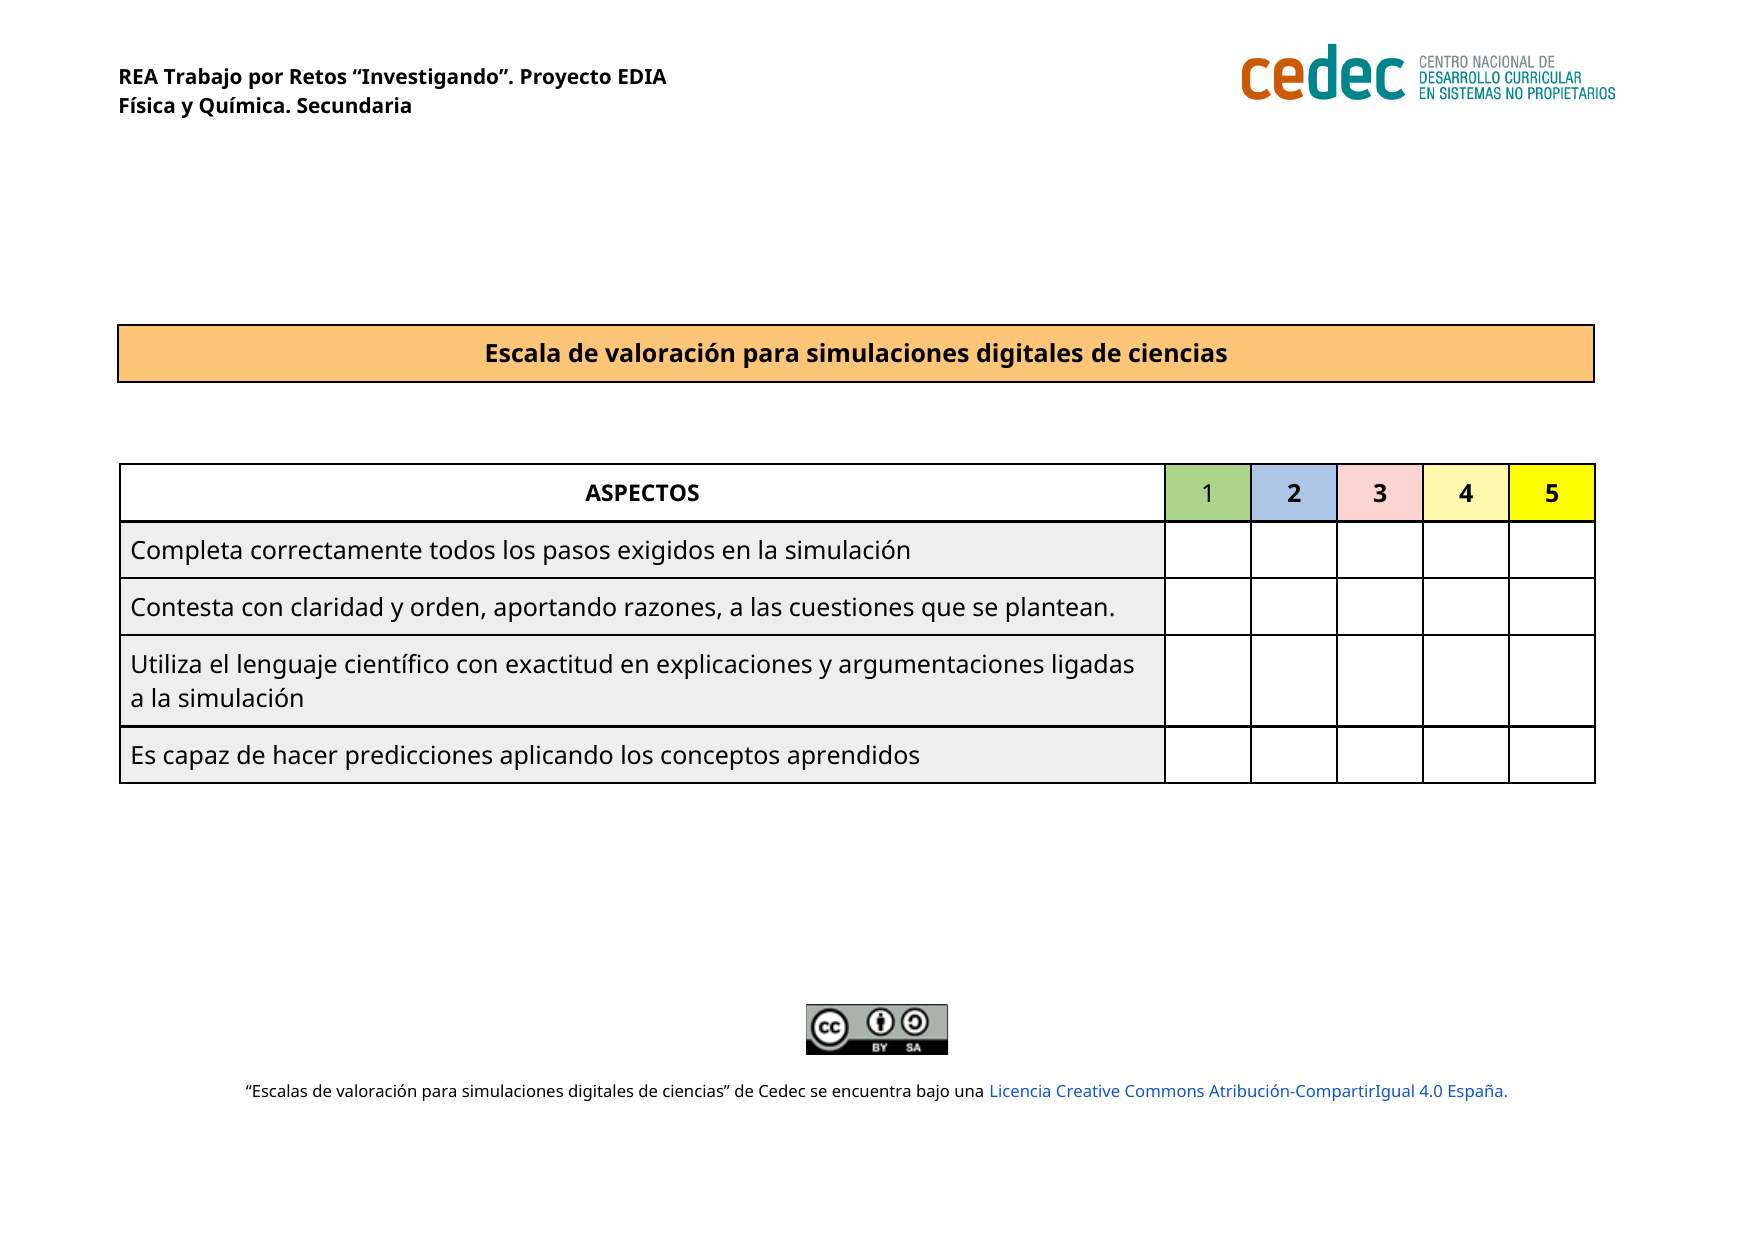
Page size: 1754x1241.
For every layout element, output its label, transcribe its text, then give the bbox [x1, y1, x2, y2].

table_cell Utiliza el lenguaje científico con exactitud en explicaciones y argumentaciones ligadas a la simulación [121, 636, 1164, 725]
table_cell [1424, 579, 1508, 634]
table_cell [1338, 523, 1422, 577]
table_cell [1252, 636, 1336, 725]
table_header ASPECTOS [121, 465, 1164, 520]
table_cell Completa correctamente todos los pasos exigidos en la simulación [121, 523, 1164, 577]
table_cell [1424, 523, 1508, 577]
table_header 4 [1424, 465, 1508, 520]
table_cell [1252, 728, 1336, 782]
picture [1239, 41, 1623, 110]
table_header 2 [1252, 465, 1336, 520]
table_cell Contesta con claridad y orden, aportando razones, a las cuestiones que se plantean. [121, 579, 1164, 634]
table_cell [1166, 636, 1250, 725]
table_cell [1252, 523, 1336, 577]
table_cell [1424, 728, 1508, 782]
table_cell [1166, 728, 1250, 782]
table_cell [1166, 579, 1250, 634]
table_cell Es capaz de hacer predicciones aplicando los conceptos aprendidos [121, 728, 1164, 782]
table_header 3 [1338, 465, 1422, 520]
table_cell [1166, 523, 1250, 577]
table_cell [1338, 636, 1422, 725]
table_cell [1510, 523, 1594, 577]
table_cell [1424, 636, 1508, 725]
table_header 5 [1510, 465, 1594, 520]
table_cell [1510, 579, 1594, 634]
table_header Escala de valoración para simulaciones digitales de ciencias [119, 326, 1593, 381]
table_cell [1510, 636, 1594, 725]
table_header 1 [1166, 465, 1250, 520]
picture [806, 1004, 949, 1055]
table_cell [1338, 579, 1422, 634]
table_cell [1510, 728, 1594, 782]
table_cell [1252, 579, 1336, 634]
table_cell [1338, 728, 1422, 782]
